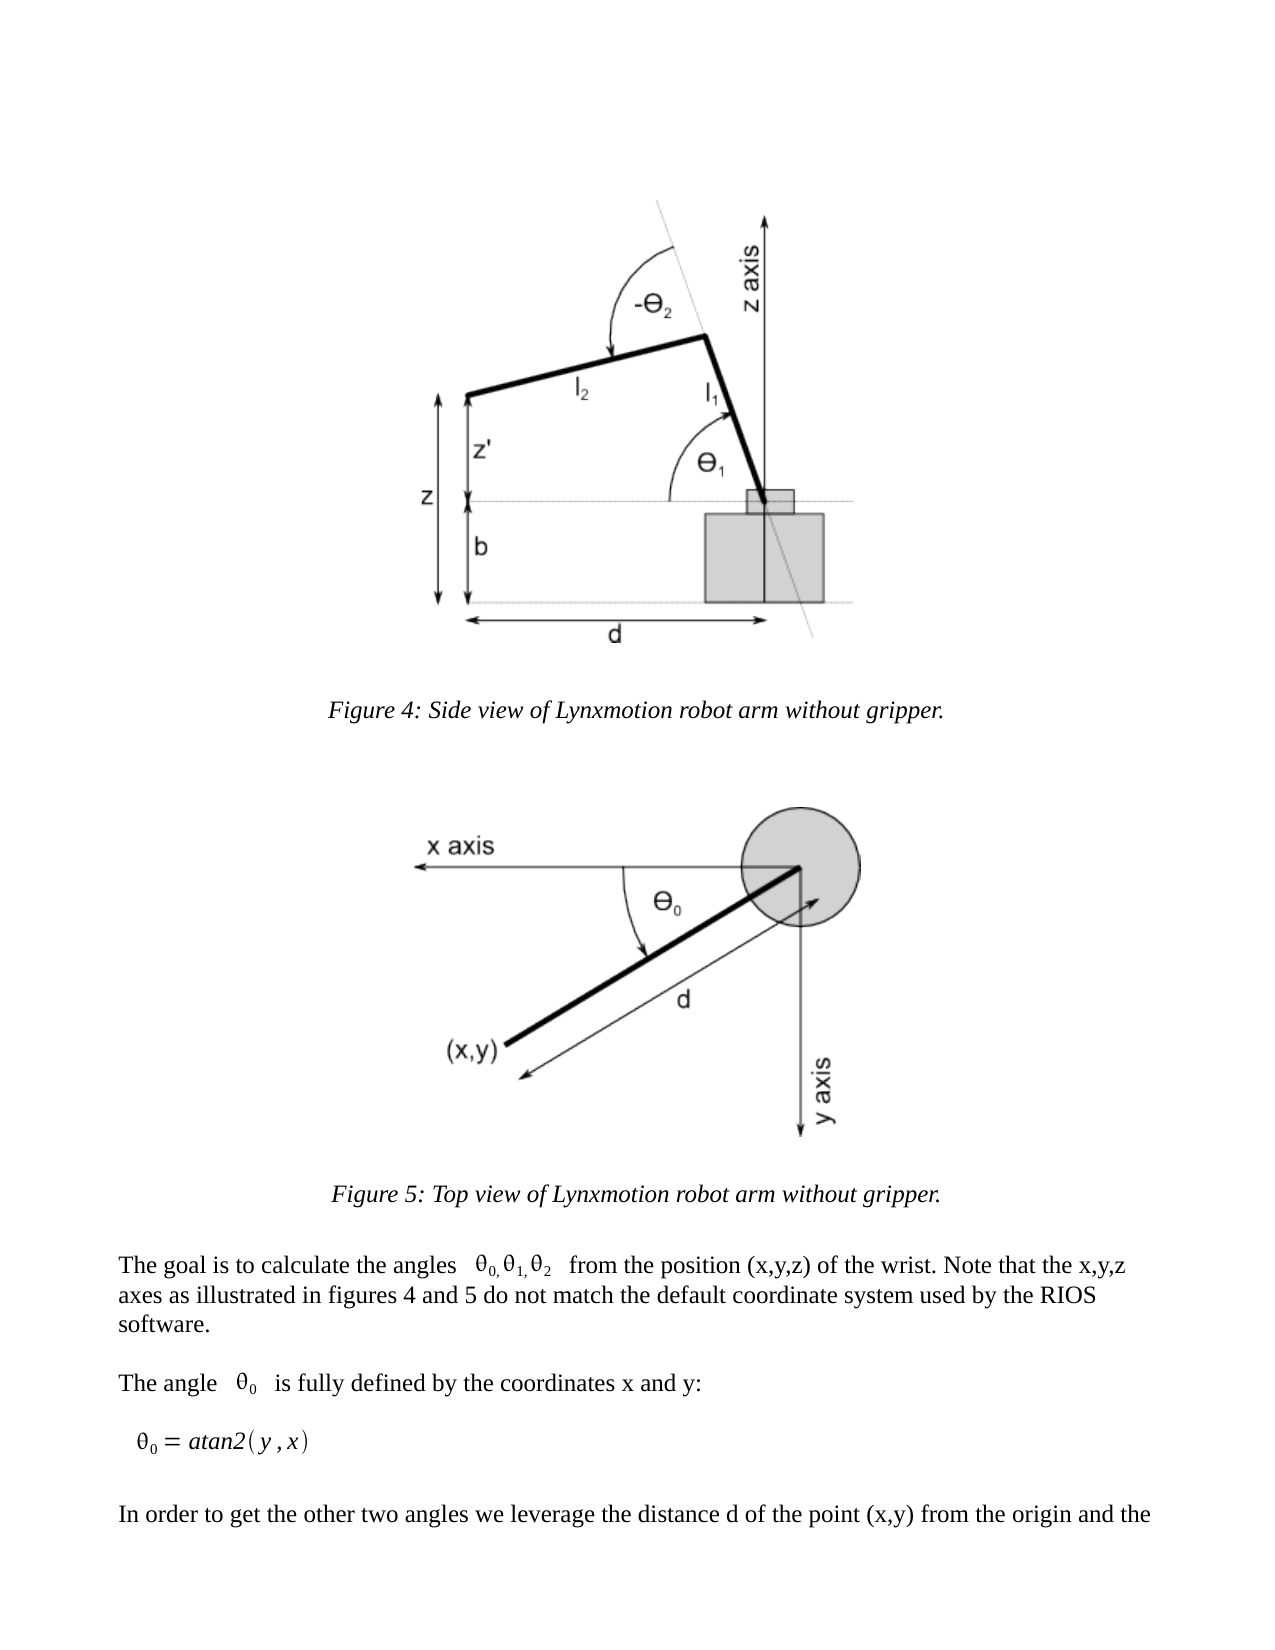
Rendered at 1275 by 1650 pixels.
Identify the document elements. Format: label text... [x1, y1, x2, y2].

picture [421, 200, 854, 643]
text In order to get the other two angles we leverage the distance d of the point (x,y) from the origin and the [118, 1499, 1157, 1528]
text Figure 4: Side view of Lynxmotion robot arm without gripper. [118, 696, 1157, 724]
picture [414, 807, 861, 1137]
text Figure 5: Top view of Lynxmotion robot arm without gripper. [118, 1179, 1157, 1208]
text The angleis fully defined by the coordinates x and y: [118, 1367, 1157, 1398]
text The goal is to calculate the anglesfrom the position (x,y,z) of the wrist. Note that the x,y,z axes as illustrated in figures 4 and 5 do not match the default coordinate system used by the RIOS software. [118, 1249, 1157, 1338]
